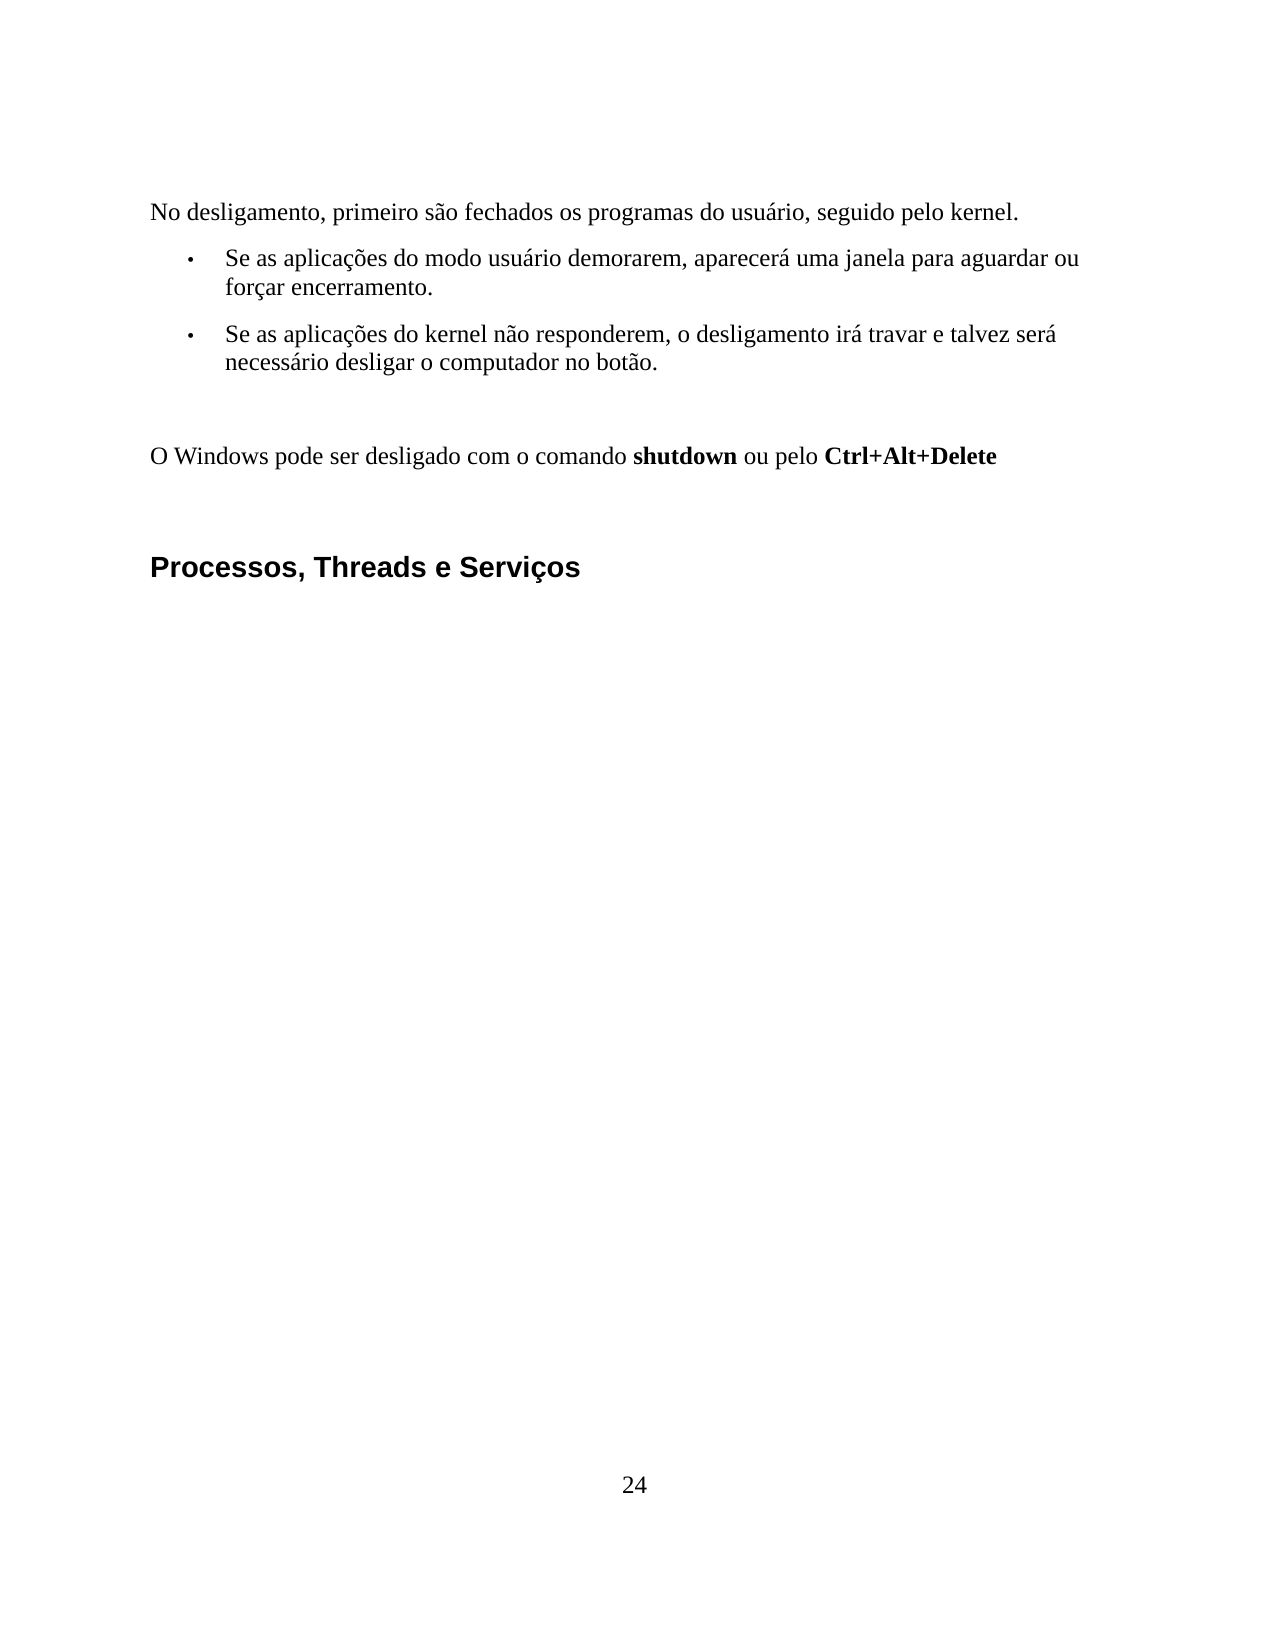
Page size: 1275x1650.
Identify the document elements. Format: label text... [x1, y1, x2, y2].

text O Windows pode ser desligado com o comando shutdown ou pelo Ctrl+Alt+Delete [150, 441, 1125, 469]
text No desligamento, primeiro são fechados os programas do usuário, seguido pelo kernel. [150, 197, 1125, 225]
list Se as aplicações do kernel não responderem, o desligamento irá travar e talvez será necessário desligar o computador no botão. [187, 319, 1125, 376]
list Se as aplicações do modo usuário demorarem, aparecerá uma janela para aguardar ou forçar encerramento. [187, 243, 1125, 301]
subtitle Processos, Threads e Serviços [150, 550, 1125, 584]
